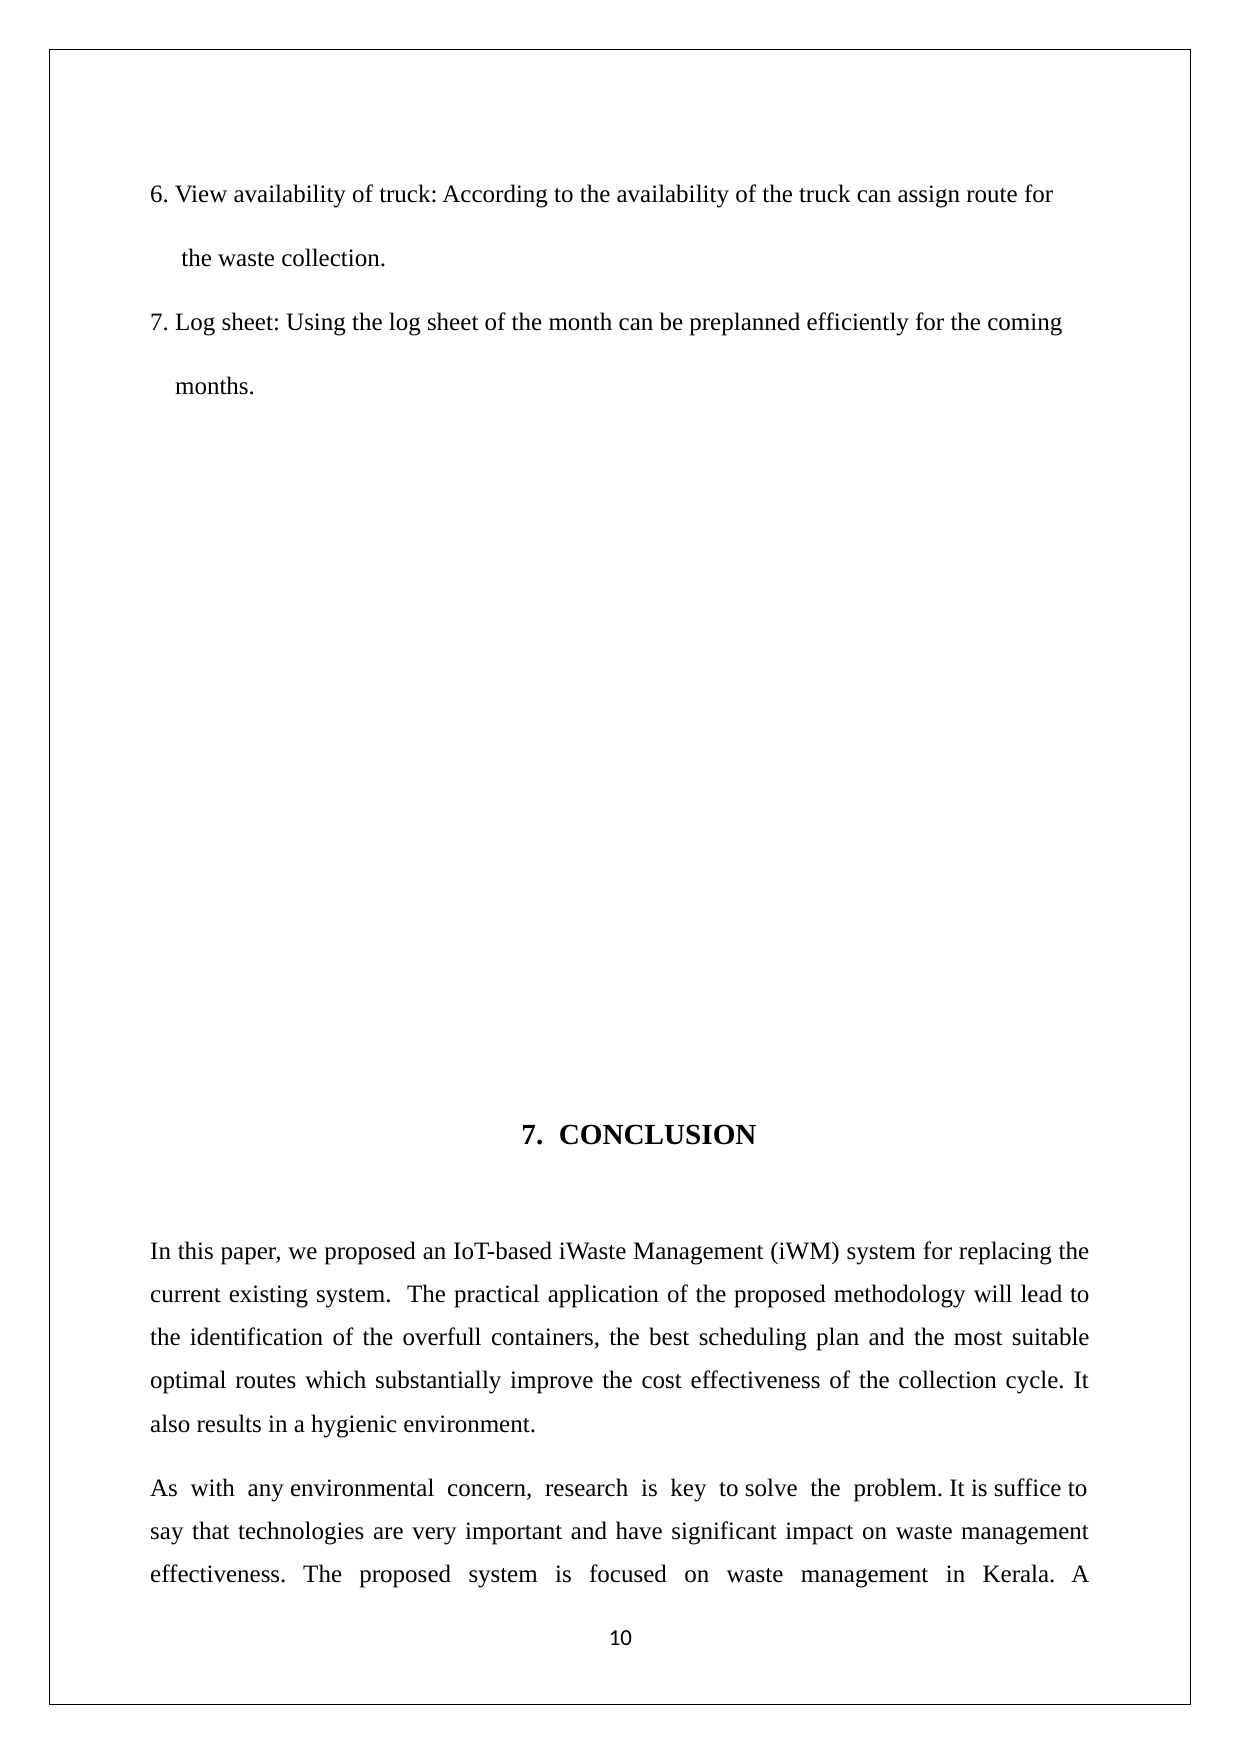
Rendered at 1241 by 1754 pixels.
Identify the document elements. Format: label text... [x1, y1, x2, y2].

list CONCLUSION [187, 1117, 1090, 1151]
text In this paper, we proposed an IoT-based iWaste Management (iWM) system for replacing the current existing system. The practical application of the proposed methodology will lead to the identification of the overfull containers, the best scheduling plan and the most suitable optimal routes which substantially improve the cost effectiveness of the collection cycle. It also results in a hygienic environment. [150, 1236, 1090, 1437]
text 7. Log sheet: Using the log sheet of the month can be preplanned efficiently for the coming [150, 307, 1090, 336]
text months. [150, 371, 1090, 400]
text As with any environmental concern, research is key to solve the problem. It is suffice to say that technologies are very important and have significant impact on waste management effectiveness. The proposed system is focused on waste management in Kerala. A [150, 1473, 1090, 1588]
text the waste collection. [150, 243, 1090, 272]
text 6. View availability of truck: According to the availability of the truck can assign route for [150, 179, 1090, 208]
